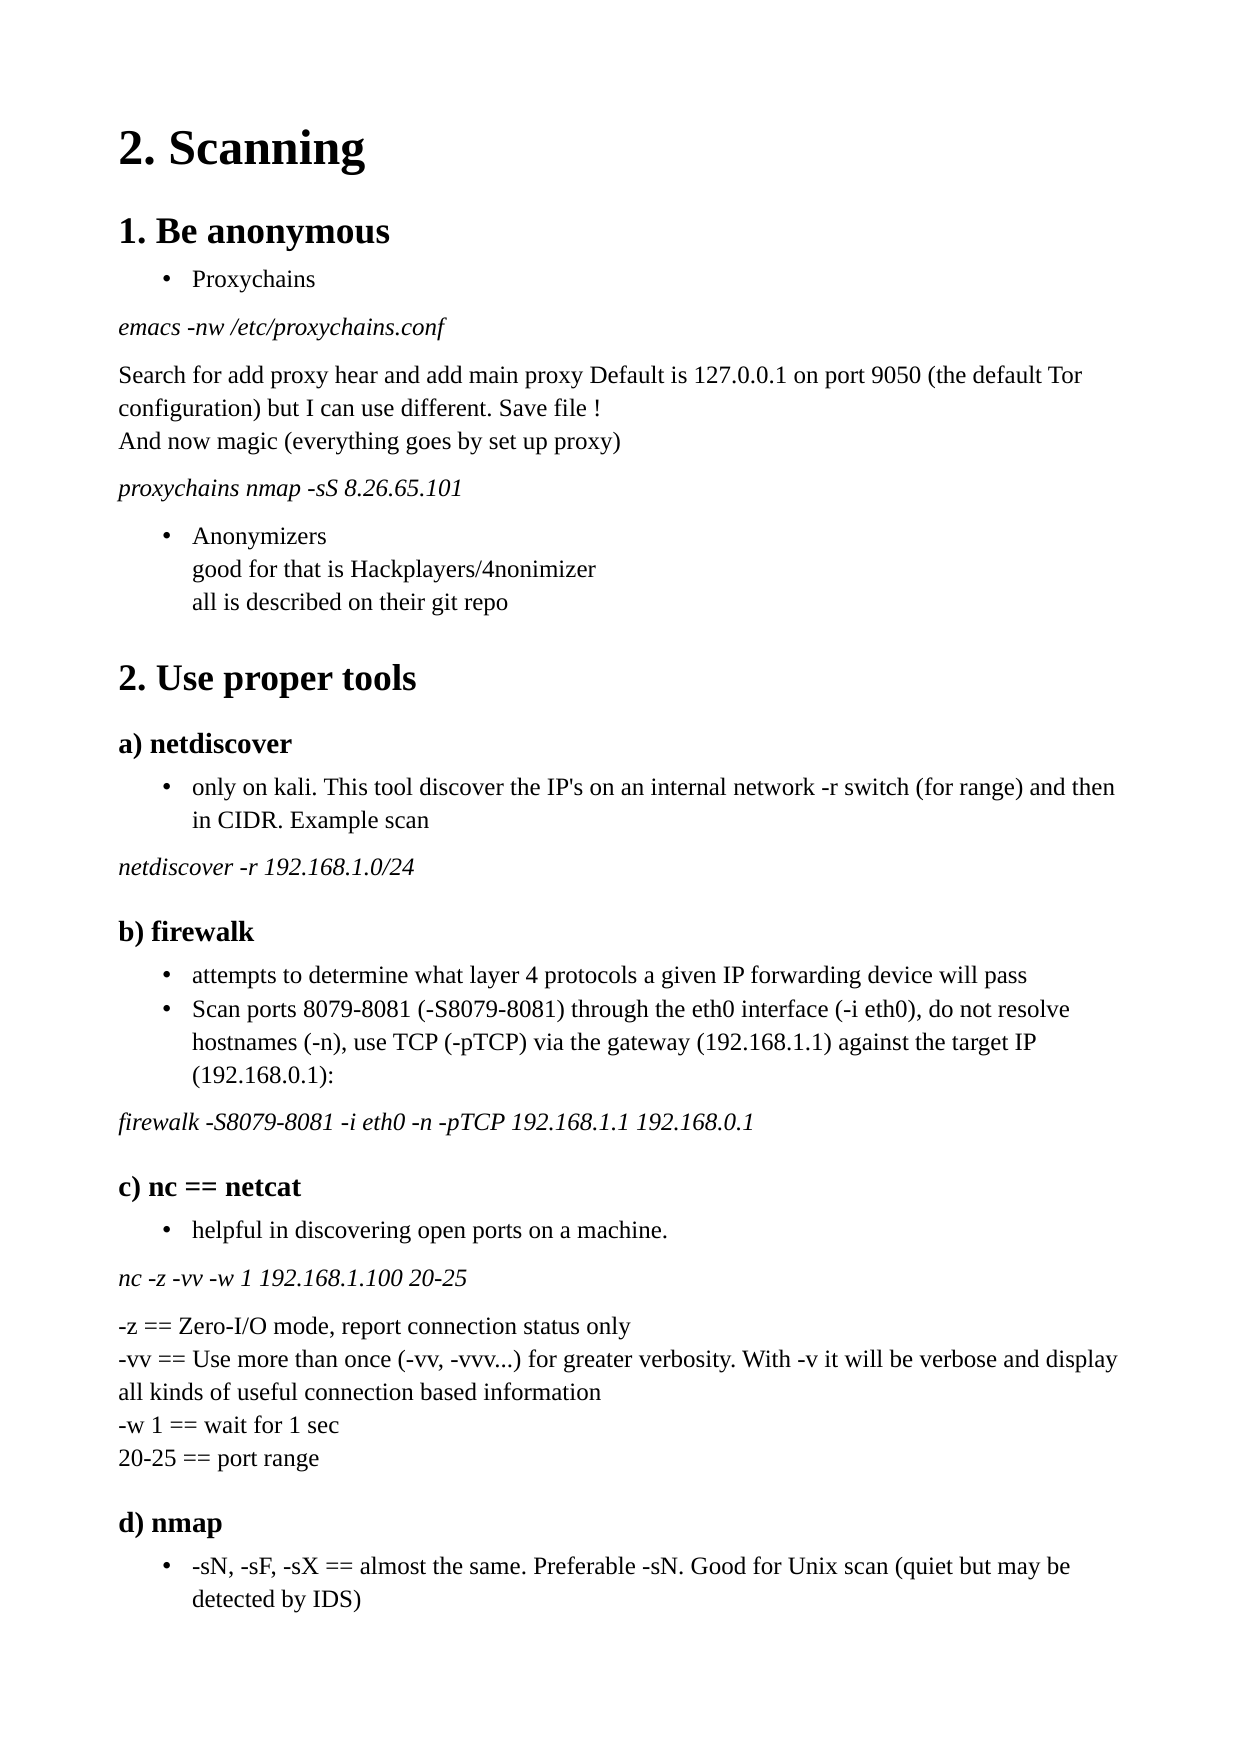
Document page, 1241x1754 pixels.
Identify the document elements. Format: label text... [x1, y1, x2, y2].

list helpful in discovering open ports on a machine. [162, 1216, 1122, 1244]
text firewalk -S8079-8081 -i eth0 -n -pTCP 192.168.1.1 192.168.0.1 [118, 1107, 1122, 1136]
text emacs -nw /etc/proxychains.conf [118, 312, 1122, 341]
text -z == Zero-I/O mode, report connection status only -vv == Use more than once (-vv, -vvv...) for greater verbosity. With -v it will be verbose and display all kinds of useful connection based information -w 1 == wait for 1 sec 20-25 == port range [118, 1311, 1122, 1472]
subtitle c) nc == netcat [118, 1169, 1122, 1203]
text netdiscover -r 192.168.1.0/24 [118, 852, 1122, 881]
text Search for add proxy hear and add main proxy Default is 127.0.0.1 on port 9050 (the default Tor configuration) but I can use different. Save file ! And now magic (everything goes by set up proxy) [118, 360, 1122, 454]
subtitle 2. Scanning [118, 118, 1122, 176]
subtitle a) netdiscover [118, 726, 1122, 759]
list Scan ports 8079-8081 (-S8079-8081) through the eth0 interface (-i eth0), do not resolve hostnames (-n), use TCP (-pTCP) via the gateway (192.168.1.1) against the target IP (192.168.0.1): [162, 994, 1122, 1088]
subtitle 1. Be anonymous [118, 209, 1122, 252]
subtitle 2. Use proper tools [118, 656, 1122, 699]
list attempts to determine what layer 4 protocols a given IP forwarding device will pass [162, 961, 1122, 989]
subtitle b) firewalk [118, 914, 1122, 948]
subtitle d) nmap [118, 1505, 1122, 1538]
list Proxychains [162, 264, 1122, 293]
list Anonymizers good for that is Hackplayers/4nonimizer all is described on their git repo [162, 521, 1122, 616]
list only on kali. This tool discover the IP's on an internal network -r switch (for range) and then in CIDR. Example scan [162, 772, 1122, 833]
text proxychains nmap -sS 8.26.65.101 [118, 473, 1122, 502]
text nc -z -vv -w 1 192.168.1.100 20-25 [118, 1263, 1122, 1292]
list -sN, -sF, -sX == almost the same. Preferable -sN. Good for Unix scan (quiet but may be detected by IDS) [162, 1551, 1122, 1613]
